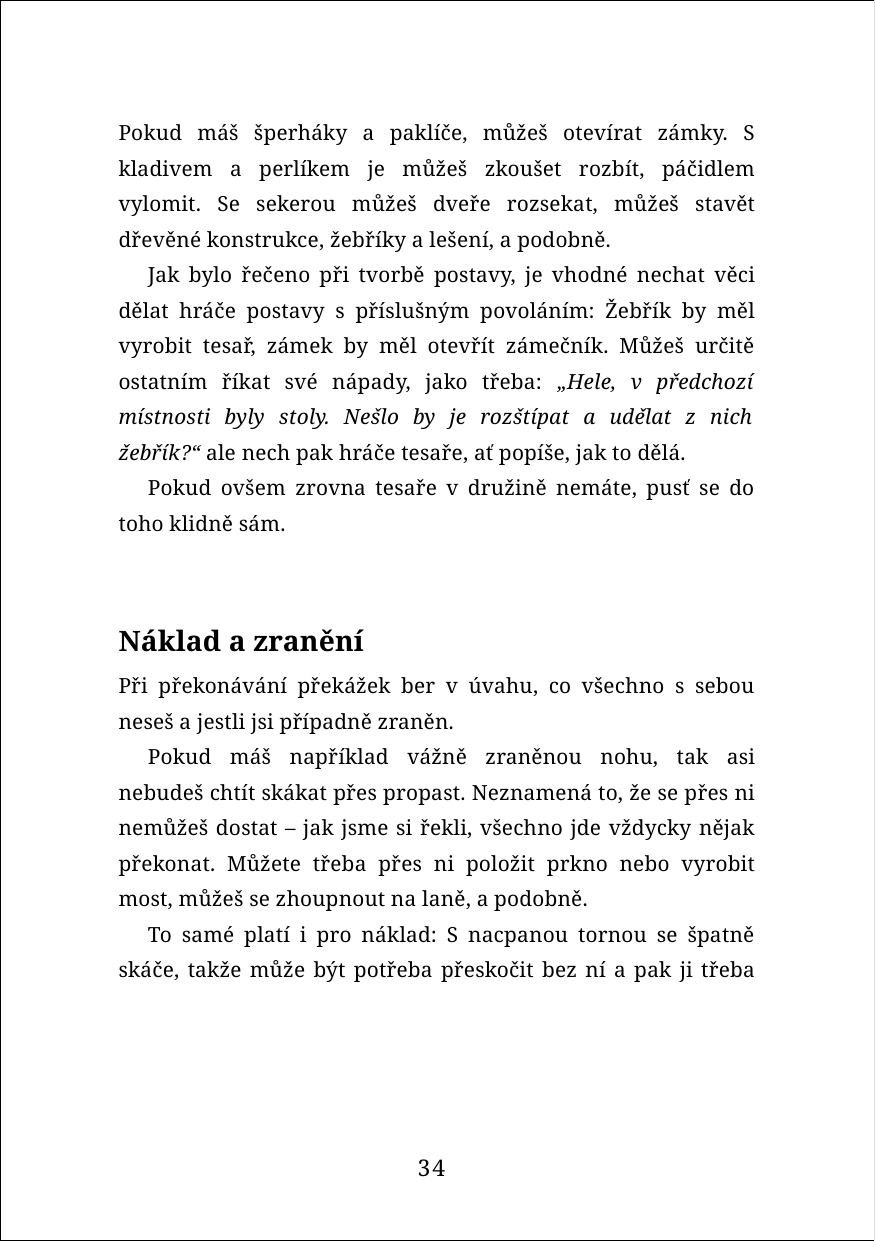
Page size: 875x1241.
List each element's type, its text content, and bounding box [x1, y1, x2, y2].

subtitle Náklad a zranění [118, 621, 756, 660]
text Při překonávání překážek ber v úvahu, co všechno s sebou neseš a jestli jsi případně zraněn. Pokud máš například vážně zraněnou nohu, tak asi nebudeš chtít skákat přes propast. Neznamená to, že se přes ni nemůžeš dostat – jak jsme si řekli, všechno jde vždycky nějak překonat. Můžete třeba přes ni položit prkno nebo vyrobit most, můžeš se zhoupnout na laně, a podobně. To samé platí i pro náklad: S nacpanou tornou se špatně skáče, takže může být potřeba přeskočit bez ní a pak ji třeba [118, 671, 756, 984]
text Pokud máš šperháky a paklíče, můžeš otevírat zámky. S kladivem a perlíkem je můžeš zkoušet rozbít, páčidlem vylomit. Se sekerou můžeš dveře rozsekat, můžeš stavět dřevěné konstrukce, žebříky a lešení, a podobně. Jak bylo řečeno při tvorbě postavy, je vhodné nechat věci dělat hráče postavy s příslušným povoláním: Žebřík by měl vyrobit tesař, zámek by měl otevřít zámečník. Můžeš určitě ostatním říkat své nápady, jako třeba: „Hele, v předchozí místnosti byly stoly. Nešlo by je rozštípat a udělat z nich žebřík?“ ale nech pak hráče tesaře, ať popíše, jak to dělá. Pokud ovšem zrovna tesaře v družině nemáte, pusť se do toho klidně sám. [118, 118, 756, 573]
